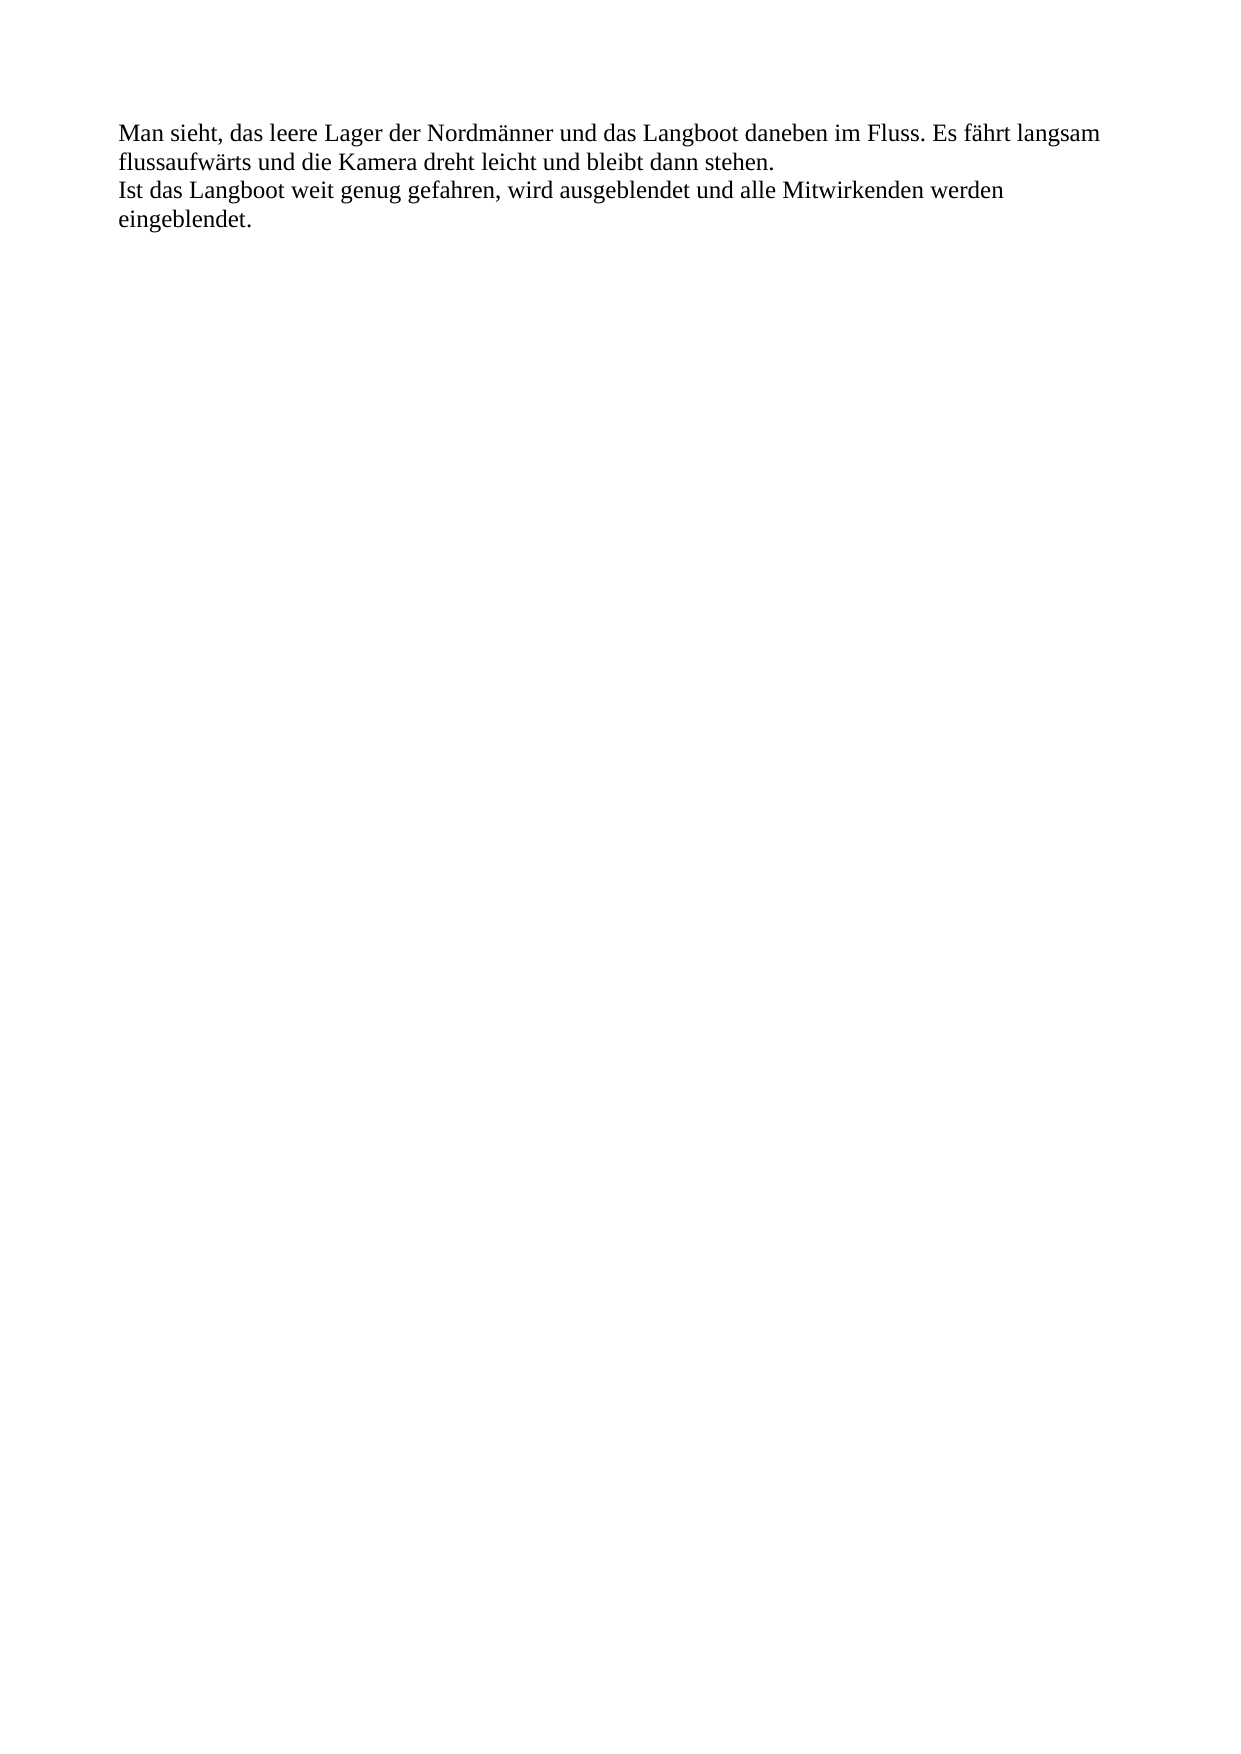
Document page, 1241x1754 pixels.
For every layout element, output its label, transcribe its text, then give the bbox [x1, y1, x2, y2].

text Man sieht, das leere Lager der Nordmänner und das Langboot daneben im Fluss. Es fährt langsam flussaufwärts und die Kamera dreht leicht und bleibt dann stehen. [118, 118, 1122, 176]
text Ist das Langboot weit genug gefahren, wird ausgeblendet und alle Mitwirkenden werden eingeblendet. [118, 176, 1122, 233]
